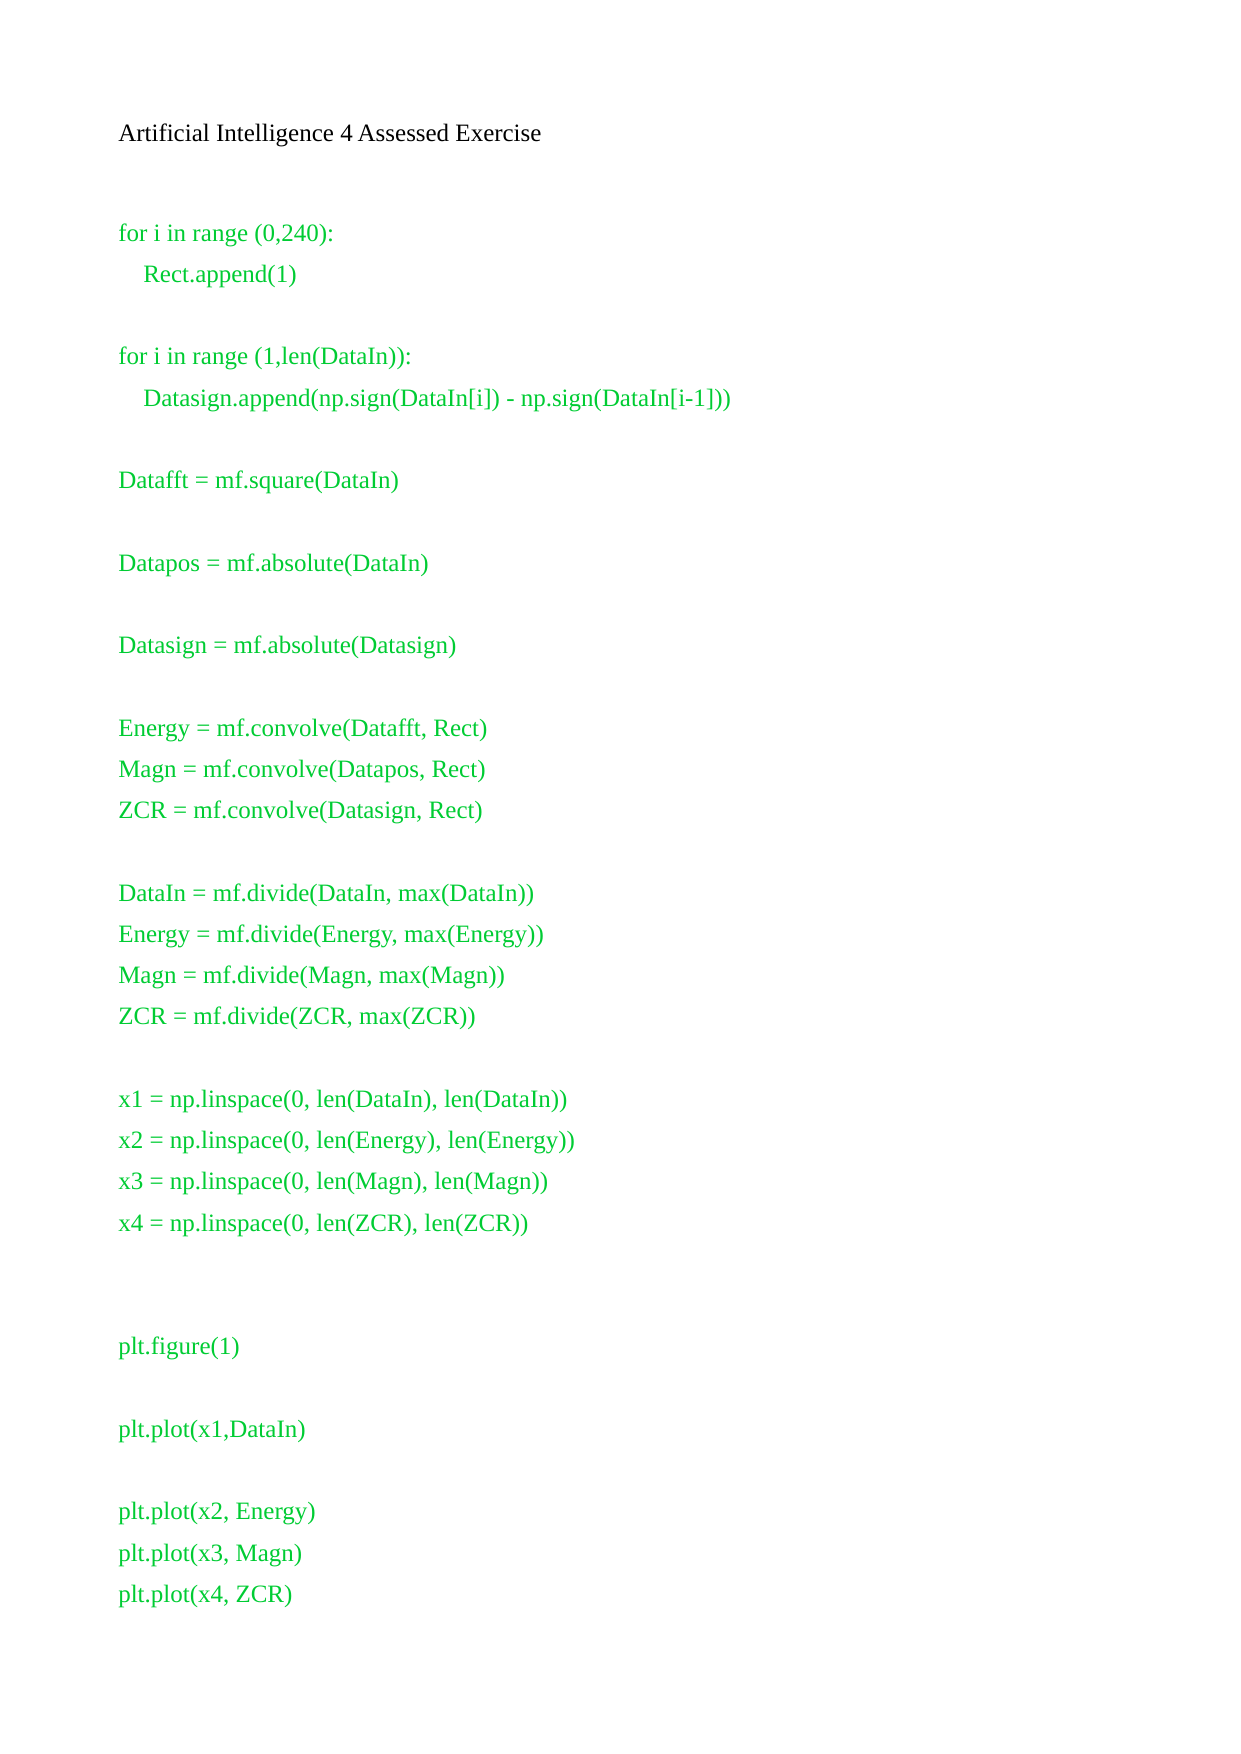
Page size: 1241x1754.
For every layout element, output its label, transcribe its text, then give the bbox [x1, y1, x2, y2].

text Energy = mf.divide(Energy, max(Energy)) [118, 919, 1122, 948]
text plt.plot(x2, Energy) [118, 1496, 1122, 1525]
text for i in range (1,len(DataIn)): [118, 341, 1122, 370]
text ZCR = mf.convolve(Datasign, Rect) [118, 795, 1122, 824]
text Energy = mf.convolve(Datafft, Rect) [118, 713, 1122, 741]
text x4 = np.linspace(0, len(ZCR), len(ZCR)) [118, 1208, 1122, 1236]
text ZCR = mf.divide(ZCR, max(ZCR)) [118, 1001, 1122, 1030]
text plt.plot(x3, Magn) [118, 1538, 1122, 1566]
text x2 = np.linspace(0, len(Energy), len(Energy)) [118, 1125, 1122, 1154]
text plt.plot(x4, ZCR) [118, 1579, 1122, 1608]
text Magn = mf.divide(Magn, max(Magn)) [118, 960, 1122, 989]
text plt.figure(1) [118, 1331, 1122, 1360]
text Datafft = mf.square(DataIn) [118, 465, 1122, 494]
text Datapos = mf.absolute(DataIn) [118, 548, 1122, 576]
text Datasign.append(np.sign(DataIn[i]) - np.sign(DataIn[i-1])) [118, 383, 1122, 411]
text x3 = np.linspace(0, len(Magn), len(Magn)) [118, 1166, 1122, 1195]
text DataIn = mf.divide(DataIn, max(DataIn)) [118, 878, 1122, 906]
text plt.plot(x1,DataIn) [118, 1414, 1122, 1443]
text for i in range (0,240): [118, 218, 1122, 246]
text x1 = np.linspace(0, len(DataIn), len(DataIn)) [118, 1084, 1122, 1113]
text Datasign = mf.absolute(Datasign) [118, 630, 1122, 659]
text Rect.append(1) [118, 259, 1122, 288]
text Magn = mf.convolve(Datapos, Rect) [118, 754, 1122, 783]
